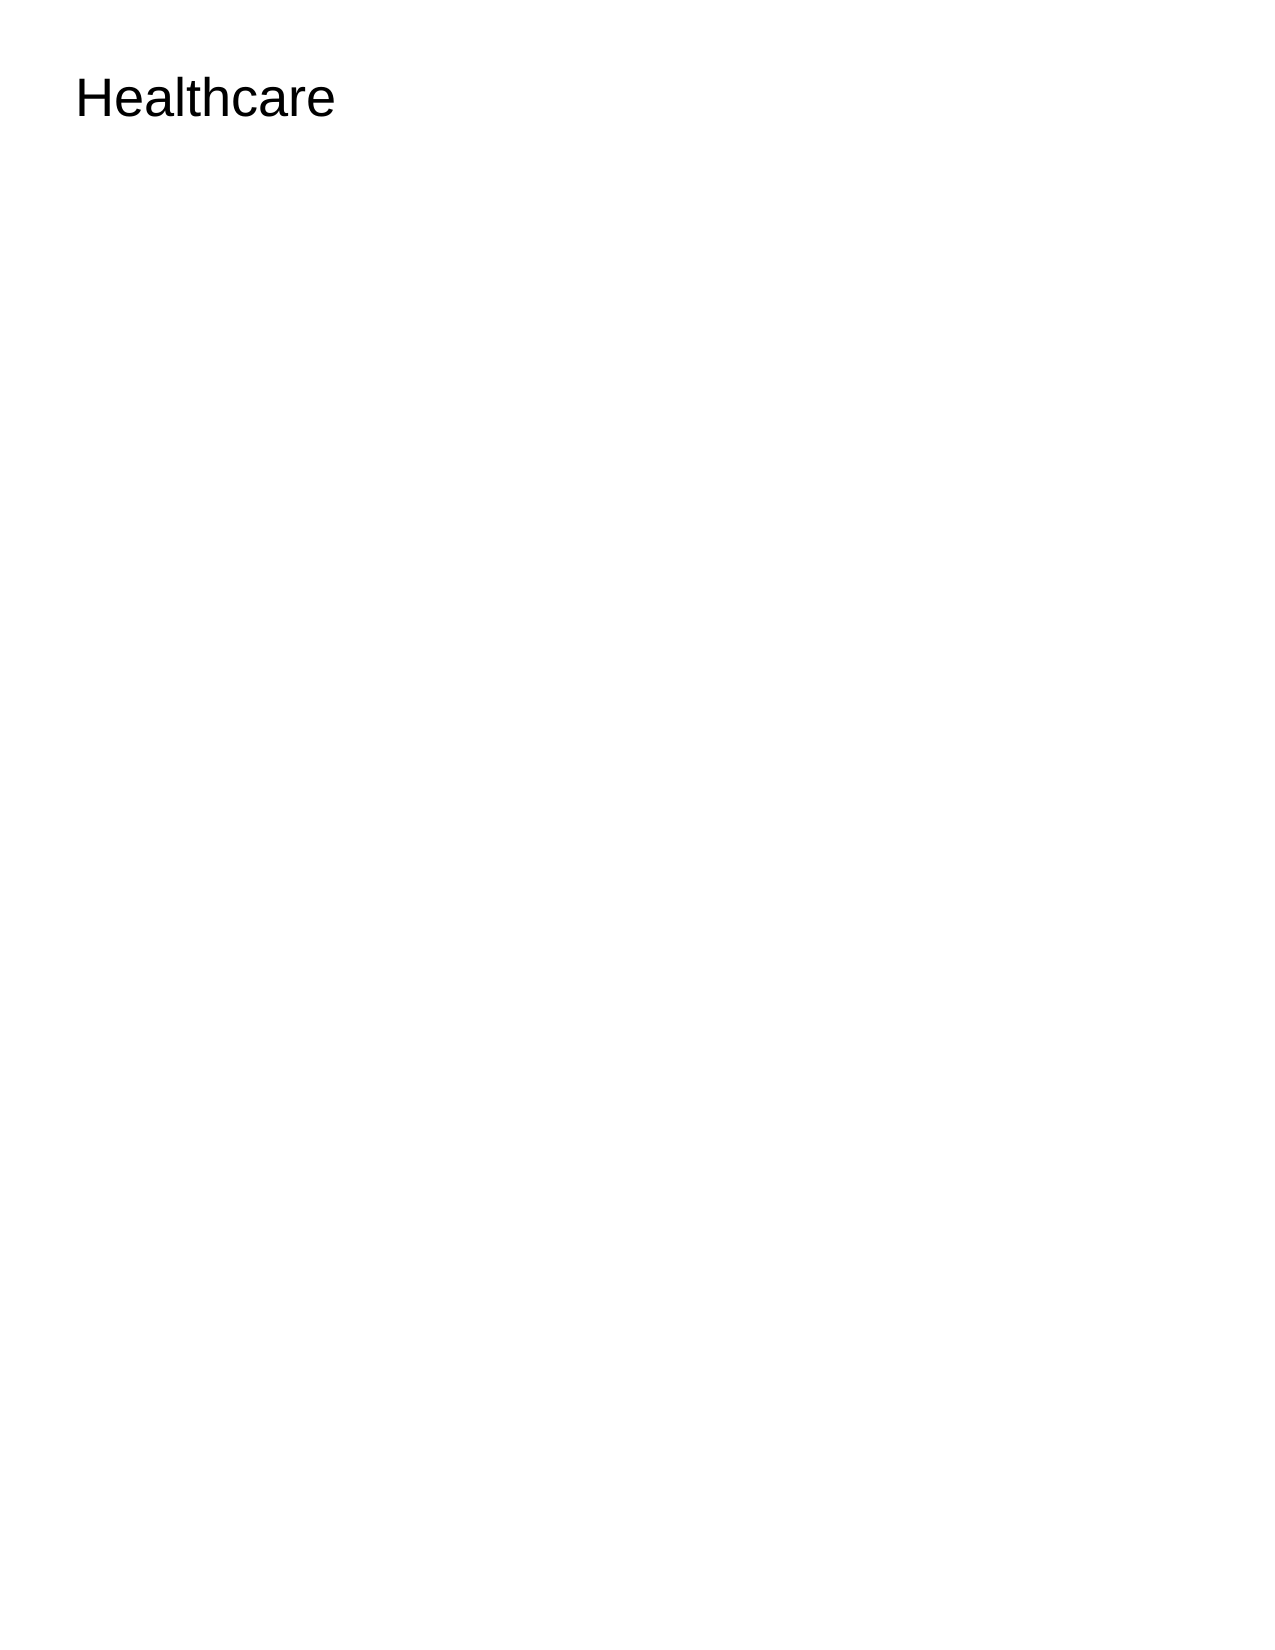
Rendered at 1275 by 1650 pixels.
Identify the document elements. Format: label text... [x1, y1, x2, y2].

title Healthcare [75, 66, 1200, 128]
